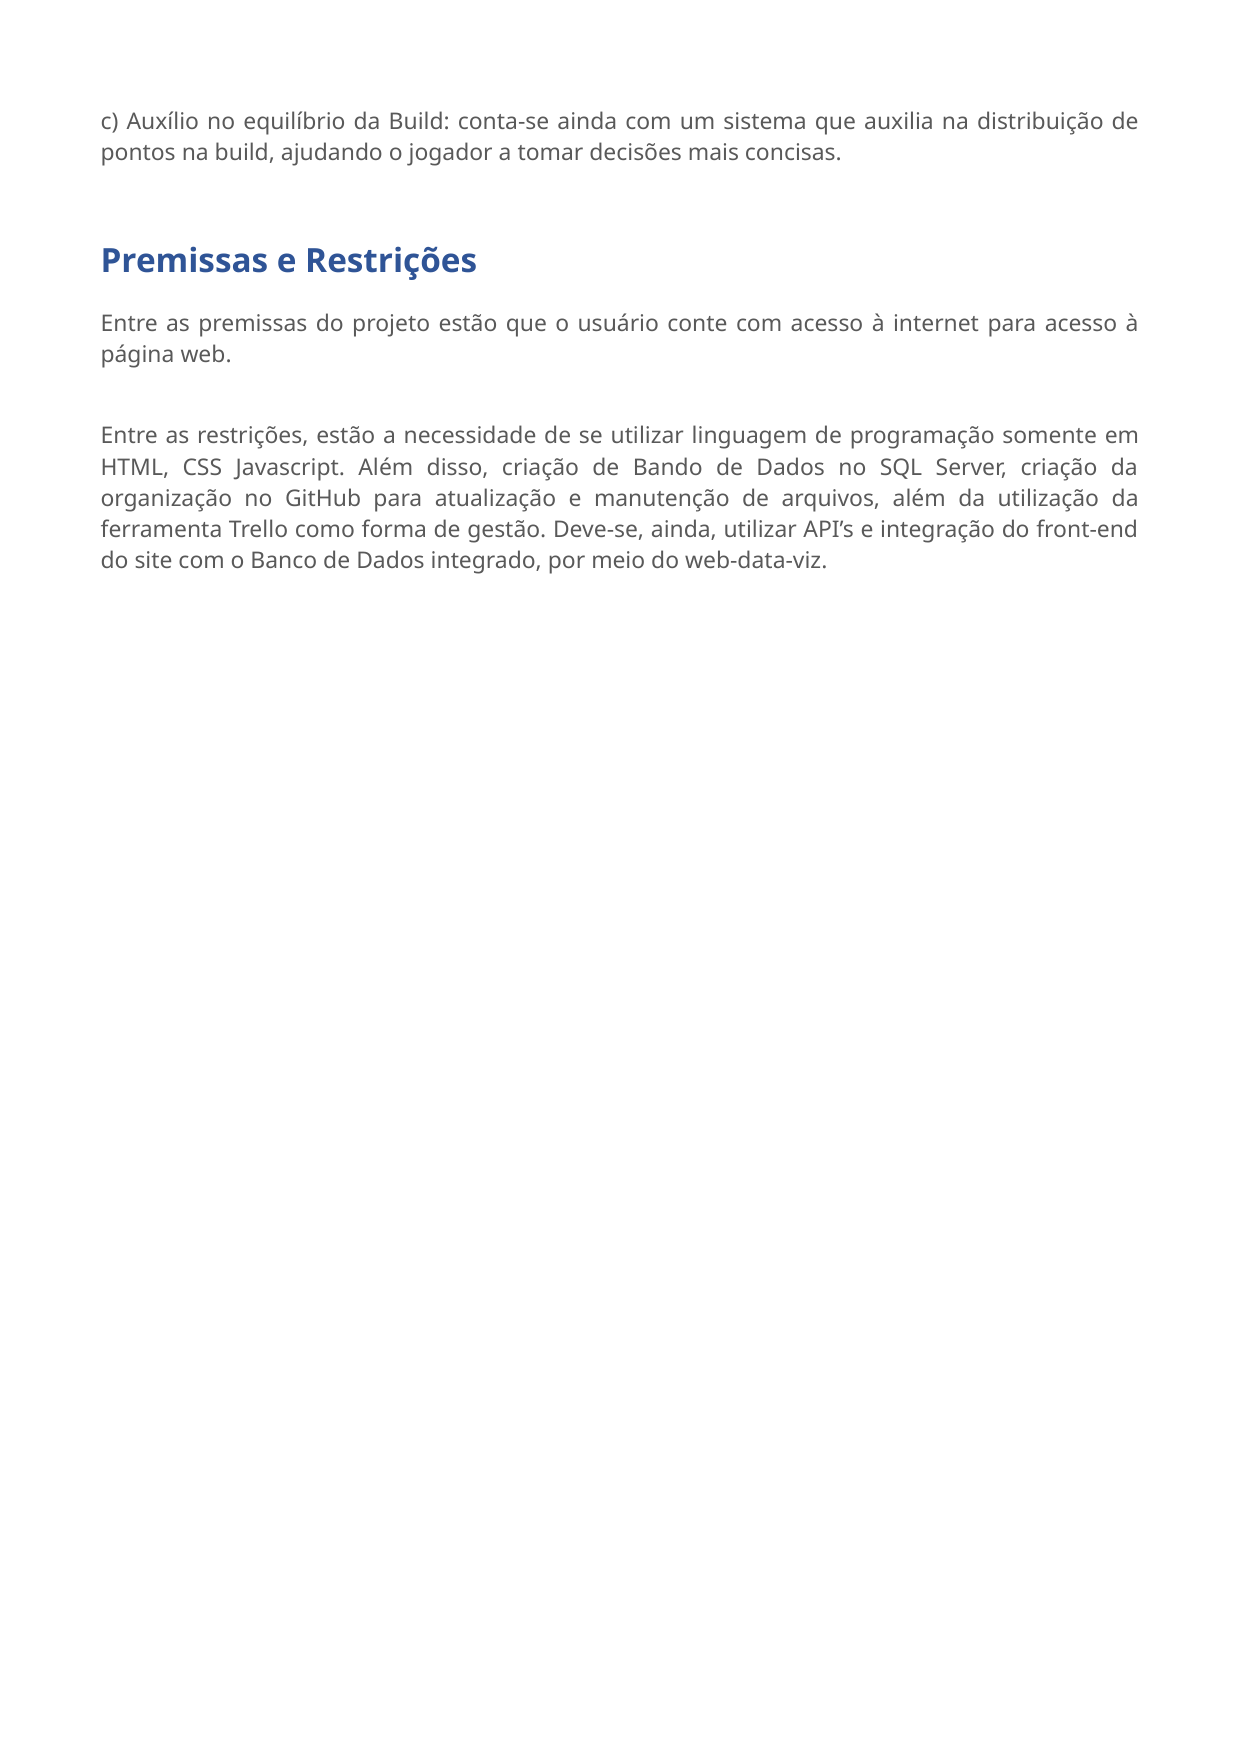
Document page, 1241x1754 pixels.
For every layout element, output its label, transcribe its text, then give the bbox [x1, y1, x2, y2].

text c) Auxílio no equilíbrio da Build: conta-se ainda com um sistema que auxilia na distribuição de pontos na build, ajudando o jogador a tomar decisões mais concisas. [100, 105, 1140, 168]
text Entre as premissas do projeto estão que o usuário conte com acesso à internet para acesso à página web. [100, 307, 1140, 369]
text Entre as restrições, estão a necessidade de se utilizar linguagem de programação somente em HTML, CSS Javascript. Além disso, criação de Bando de Dados no SQL Server, criação da organização no GitHub para atualização e manutenção de arquivos, além da utilização da ferramenta Trello como forma de gestão. Deve-se, ainda, utilizar API’s e integração do front-end do site com o Banco de Dados integrado, por meio do web-data-viz. [100, 419, 1140, 576]
subtitle Premissas e Restrições [100, 236, 1140, 282]
